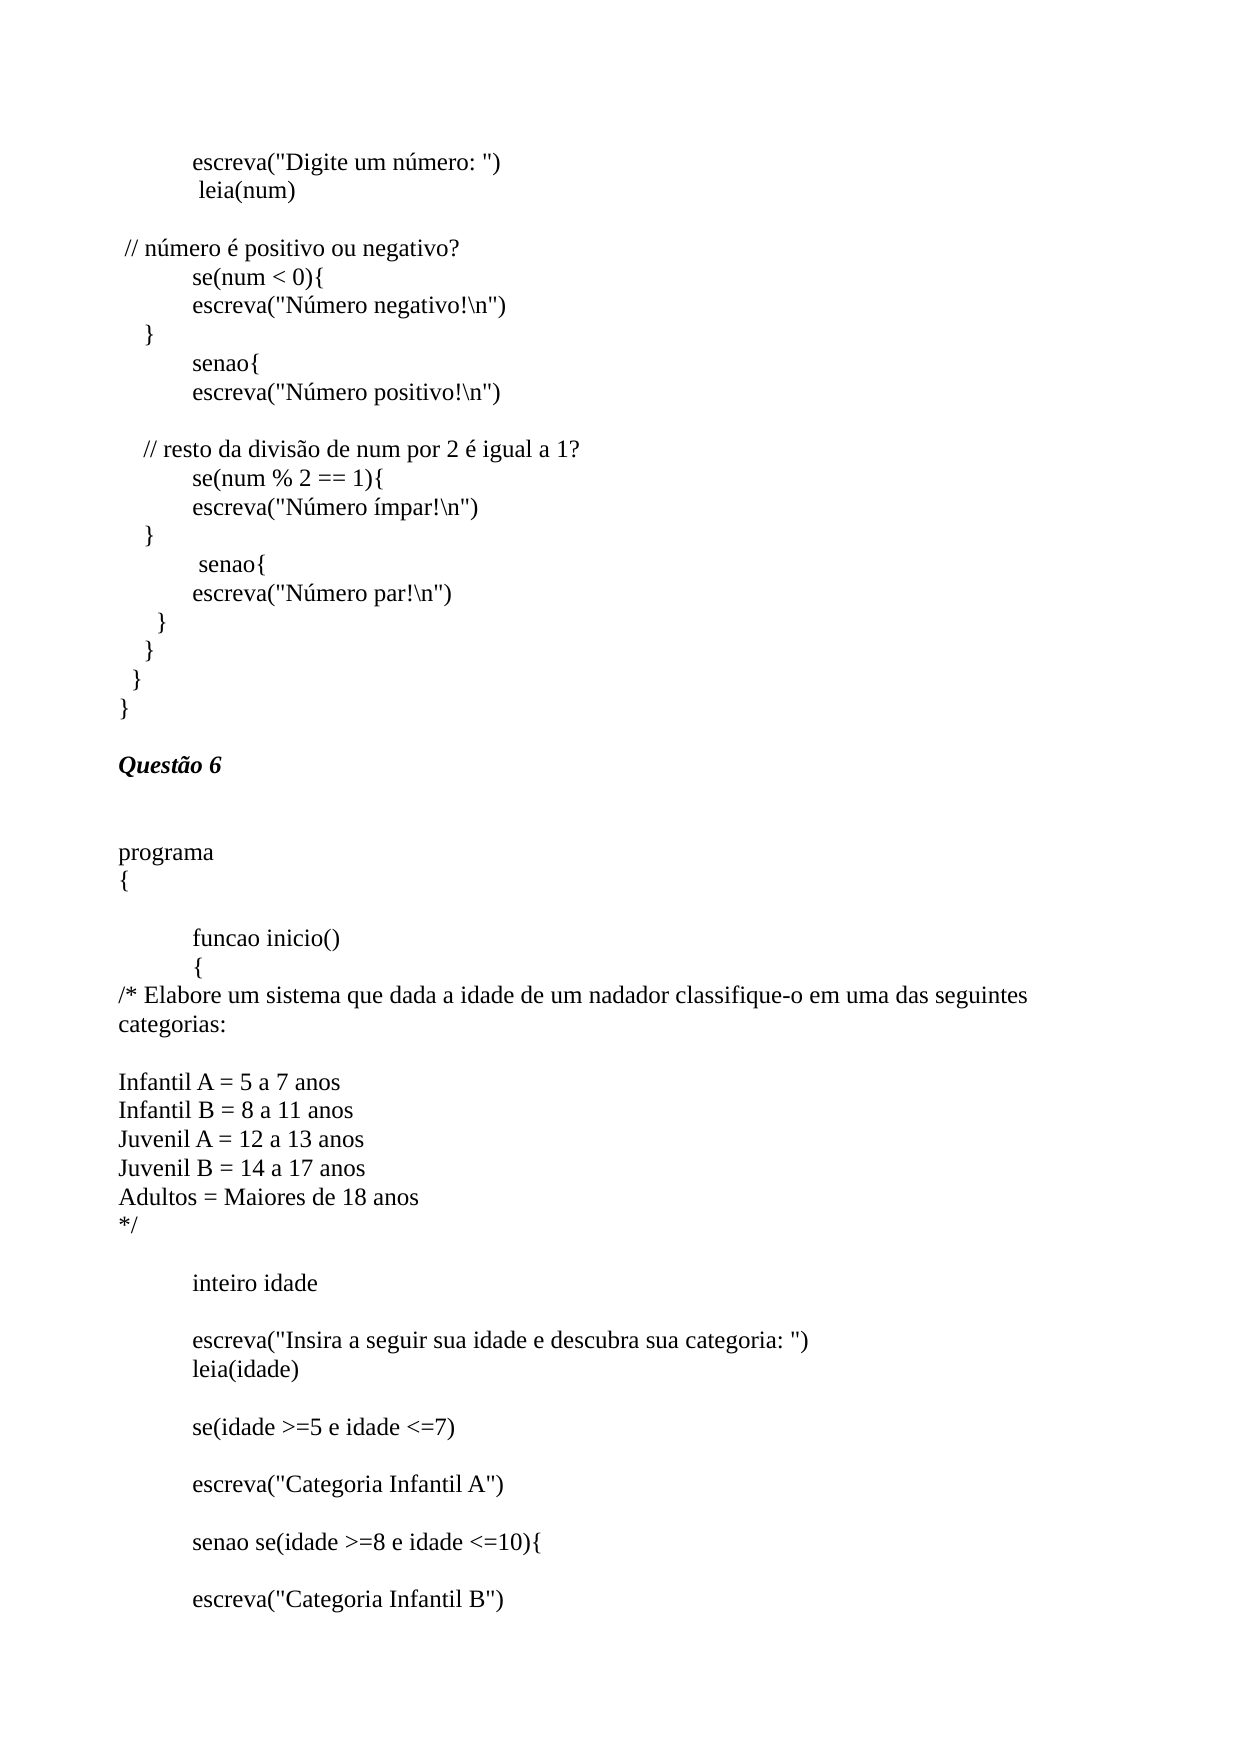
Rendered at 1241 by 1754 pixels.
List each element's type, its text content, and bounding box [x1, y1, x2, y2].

text Infantil B = 8 a 11 anos [118, 1096, 1122, 1124]
text senao se(idade >=8 e idade <=10){ [118, 1527, 1122, 1556]
text } [118, 319, 1122, 348]
text { [118, 866, 1122, 894]
text escreva("Número negativo!\n") [118, 291, 1122, 319]
text se(num < 0){ [118, 262, 1122, 291]
text senao{ [118, 348, 1122, 377]
text se(idade >=5 e idade <=7) [118, 1412, 1122, 1441]
text escreva("Número ímpar!\n") [118, 492, 1122, 521]
text programa [118, 837, 1122, 866]
text // resto da divisão de num por 2 é igual a 1? [118, 434, 1122, 463]
text funcao inicio() [118, 923, 1122, 952]
text escreva("Número positivo!\n") [118, 377, 1122, 406]
text se(num % 2 == 1){ [118, 463, 1122, 492]
text } [118, 636, 1122, 664]
text inteiro idade [118, 1268, 1122, 1297]
text senao{ [118, 549, 1122, 578]
text } [118, 521, 1122, 549]
text escreva("Número par!\n") [118, 578, 1122, 607]
text escreva("Insira a seguir sua idade e descubra sua categoria: ") [118, 1326, 1122, 1354]
text leia(num) [118, 176, 1122, 204]
text } [118, 664, 1122, 693]
text escreva("Categoria Infantil B") [118, 1584, 1122, 1613]
text } [118, 693, 1122, 722]
text /* Elabore um sistema que dada a idade de um nadador classifique-o em uma das seguintes categorias: [118, 981, 1122, 1038]
text { [118, 952, 1122, 981]
text escreva("Categoria Infantil A") [118, 1469, 1122, 1498]
text Juvenil B = 14 a 17 anos [118, 1153, 1122, 1182]
text escreva("Digite um número: ") [118, 147, 1122, 176]
text leia(idade) [118, 1354, 1122, 1383]
text Questão 6 [118, 751, 1122, 779]
text Juvenil A = 12 a 13 anos [118, 1124, 1122, 1153]
text Adultos = Maiores de 18 anos [118, 1182, 1122, 1211]
text } [118, 607, 1122, 636]
text */ [118, 1211, 1122, 1239]
text Infantil A = 5 a 7 anos [118, 1067, 1122, 1096]
text // número é positivo ou negativo? [118, 233, 1122, 262]
